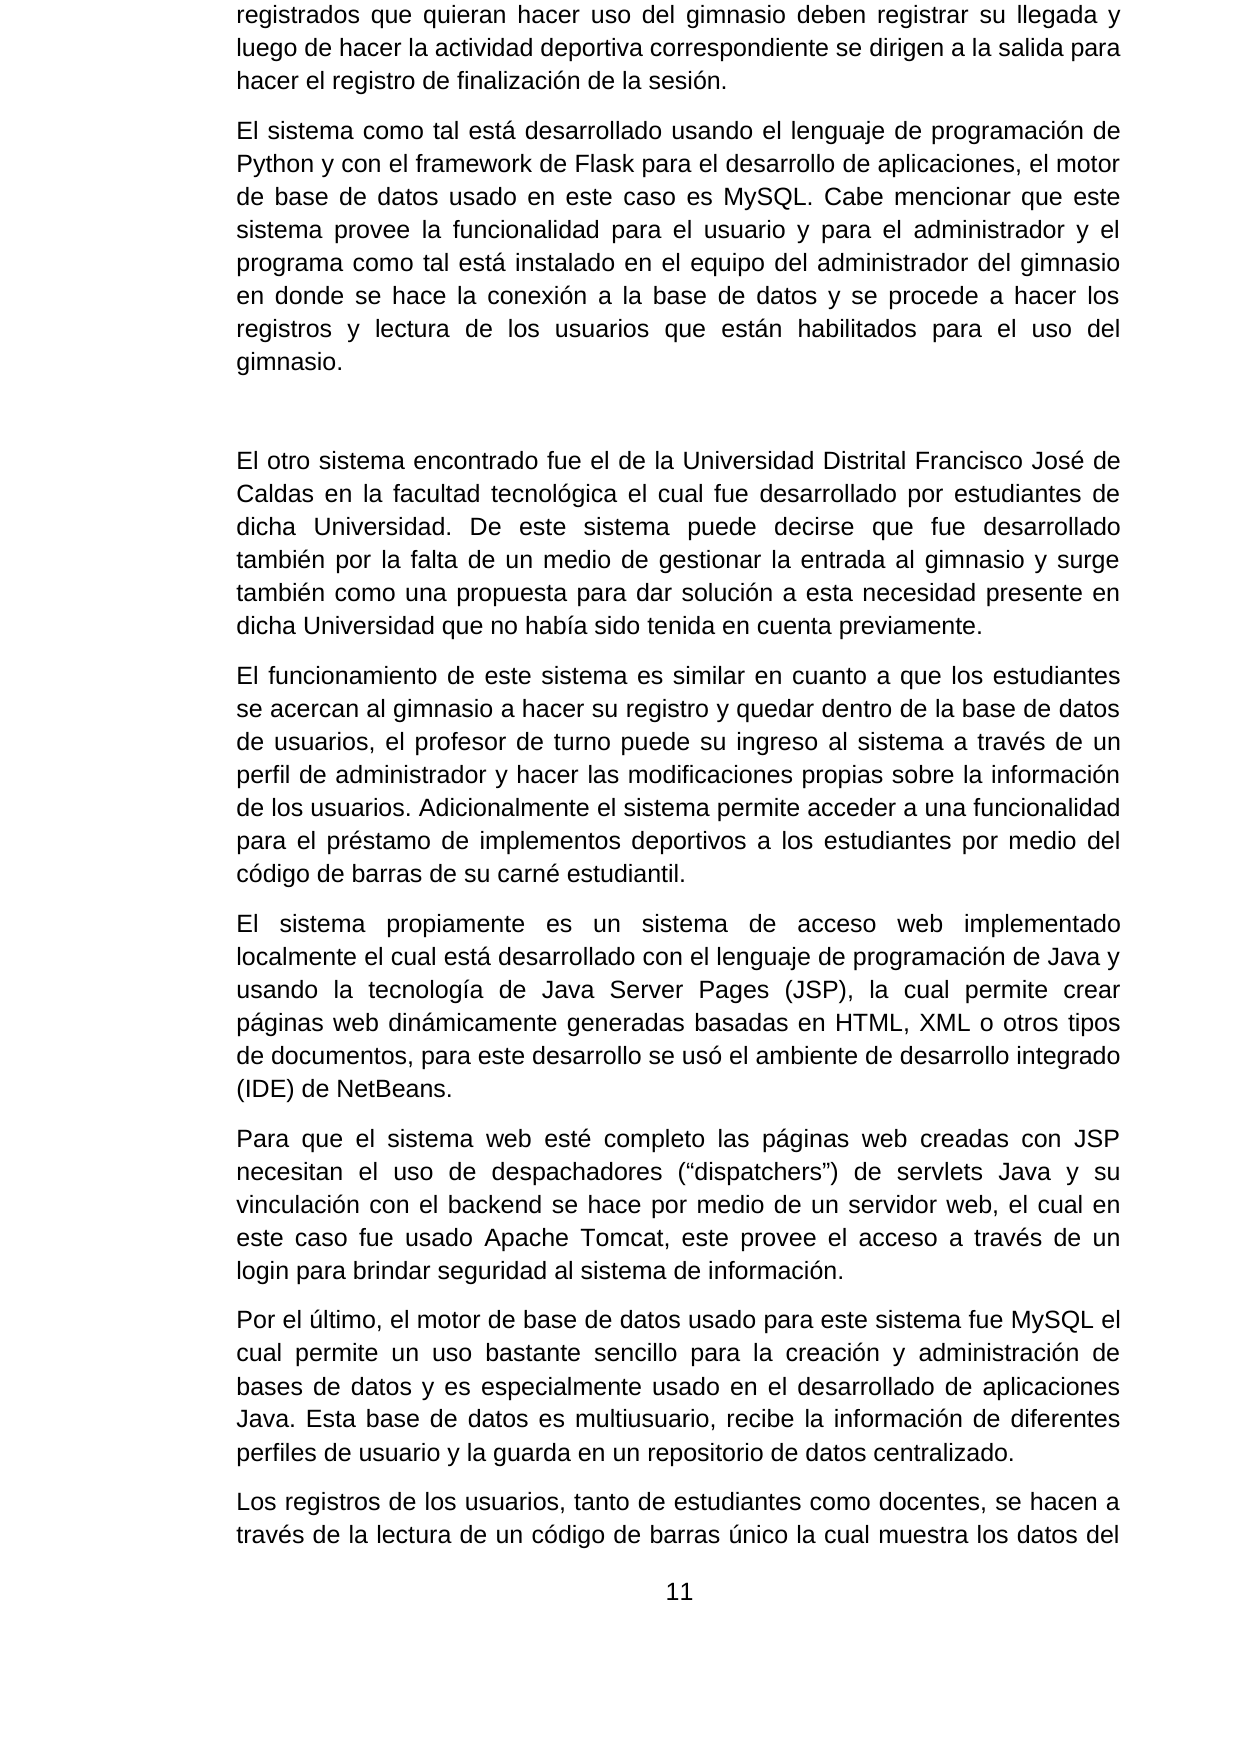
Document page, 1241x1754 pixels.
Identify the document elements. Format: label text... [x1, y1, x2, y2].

text El otro sistema encontrado fue el de la Universidad Distrital Francisco José de Caldas en la facultad tecnológica el cual fue desarrollado por estudiantes de dicha Universidad. De este sistema puede decirse que fue desarrollado también por la falta de un medio de gestionar la entrada al gimnasio y surge también como una propuesta para dar solución a esta necesidad presente en dicha Universidad que no había sido tenida en cuenta previamente. [236, 446, 1122, 640]
text El sistema como tal está desarrollado usando el lenguaje de programación de Python y con el framework de Flask para el desarrollo de aplicaciones, el motor de base de datos usado en este caso es MySQL. Cabe mencionar que este sistema provee la funcionalidad para el usuario y para el administrador y el programa como tal está instalado en el equipo del administrador del gimnasio en donde se hace la conexión a la base de datos y se procede a hacer los registros y lectura de los usuarios que están habilitados para el uso del gimnasio. [236, 116, 1122, 376]
text Los registros de los usuarios, tanto de estudiantes como docentes, se hacen a través de la lectura de un código de barras único la cual muestra los datos del [236, 1487, 1122, 1549]
text El funcionamiento de este sistema es similar en cuanto a que los estudiantes se acercan al gimnasio a hacer su registro y quedar dentro de la base de datos de usuarios, el profesor de turno puede su ingreso al sistema a través de un perfil de administrador y hacer las modificaciones propias sobre la información de los usuarios. Adicionalmente el sistema permite acceder a una funcionalidad para el préstamo de implementos deportivos a los estudiantes por medio del código de barras de su carné estudiantil. [236, 661, 1122, 888]
text El sistema propiamente es un sistema de acceso web implementado localmente el cual está desarrollado con el lenguaje de programación de Java y usando la tecnología de Java Server Pages (JSP), la cual permite crear páginas web dinámicamente generadas basadas en HTML, XML o otros tipos de documentos, para este desarrollo se usó el ambiente de desarrollo integrado (IDE) de NetBeans. [236, 909, 1122, 1103]
text Por el último, el motor de base de datos usado para este sistema fue MySQL el cual permite un uso bastante sencillo para la creación y administración de bases de datos y es especialmente usado en el desarrollado de aplicaciones Java. Esta base de datos es multiusuario, recibe la información de diferentes perfiles de usuario y la guarda en un repositorio de datos centralizado. [236, 1305, 1122, 1466]
text registrados que quieran hacer uso del gimnasio deben registrar su llegada y luego de hacer la actividad deportiva correspondiente se dirigen a la salida para hacer el registro de finalización de la sesión. [236, 0, 1122, 95]
text Para que el sistema web esté completo las páginas web creadas con JSP necesitan el uso de despachadores (“dispatchers”) de servlets Java y su vinculación con el backend se hace por medio de un servidor web, el cual en este caso fue usado Apache Tomcat, este provee el acceso a través de un login para brindar seguridad al sistema de información. [236, 1124, 1122, 1284]
